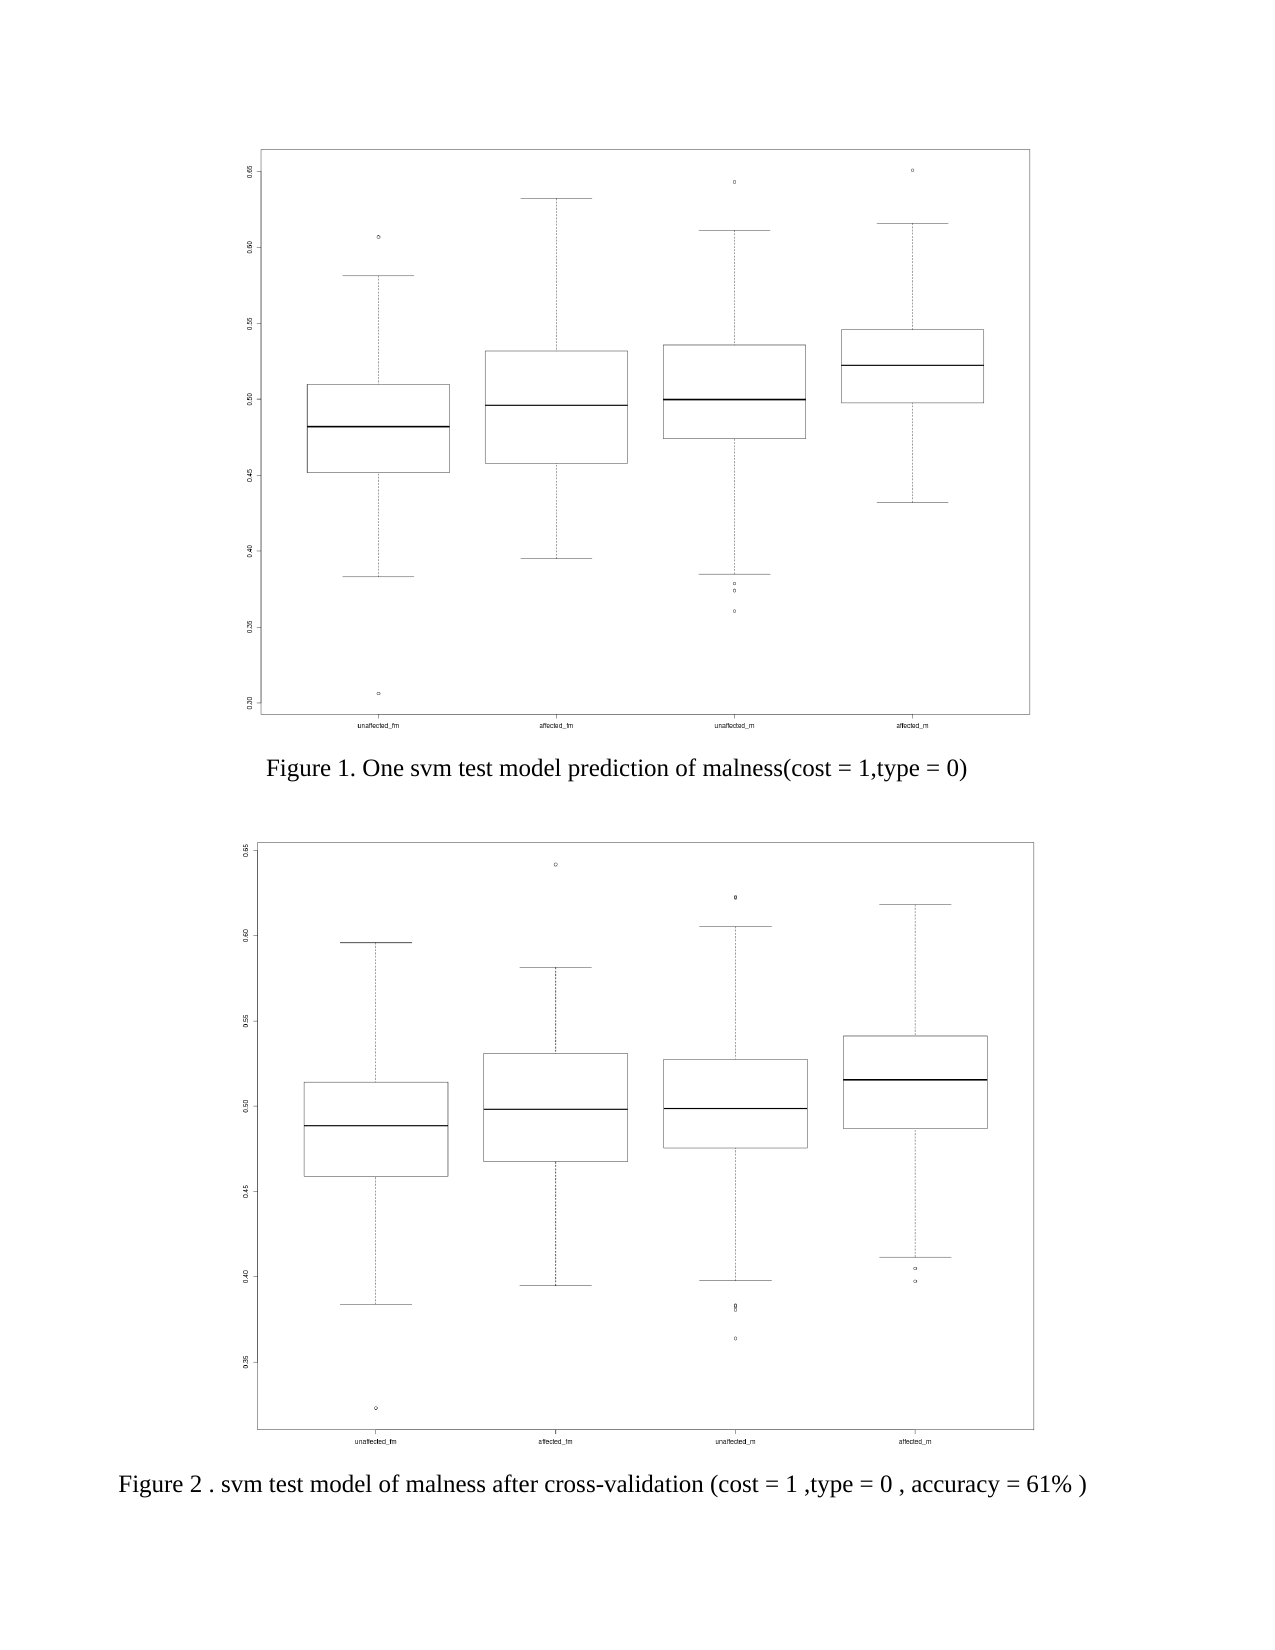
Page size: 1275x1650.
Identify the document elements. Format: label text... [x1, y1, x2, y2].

text Figure 2 . svm test model of malness after cross-validation (cost = 1 ,type = 0 , accuracy = 61% ) [118, 810, 1157, 1498]
picture [229, 118, 1046, 753]
text Figure 1. One svm test model prediction of malness(cost = 1,type = 0) [118, 118, 1157, 782]
picture [225, 810, 1050, 1470]
